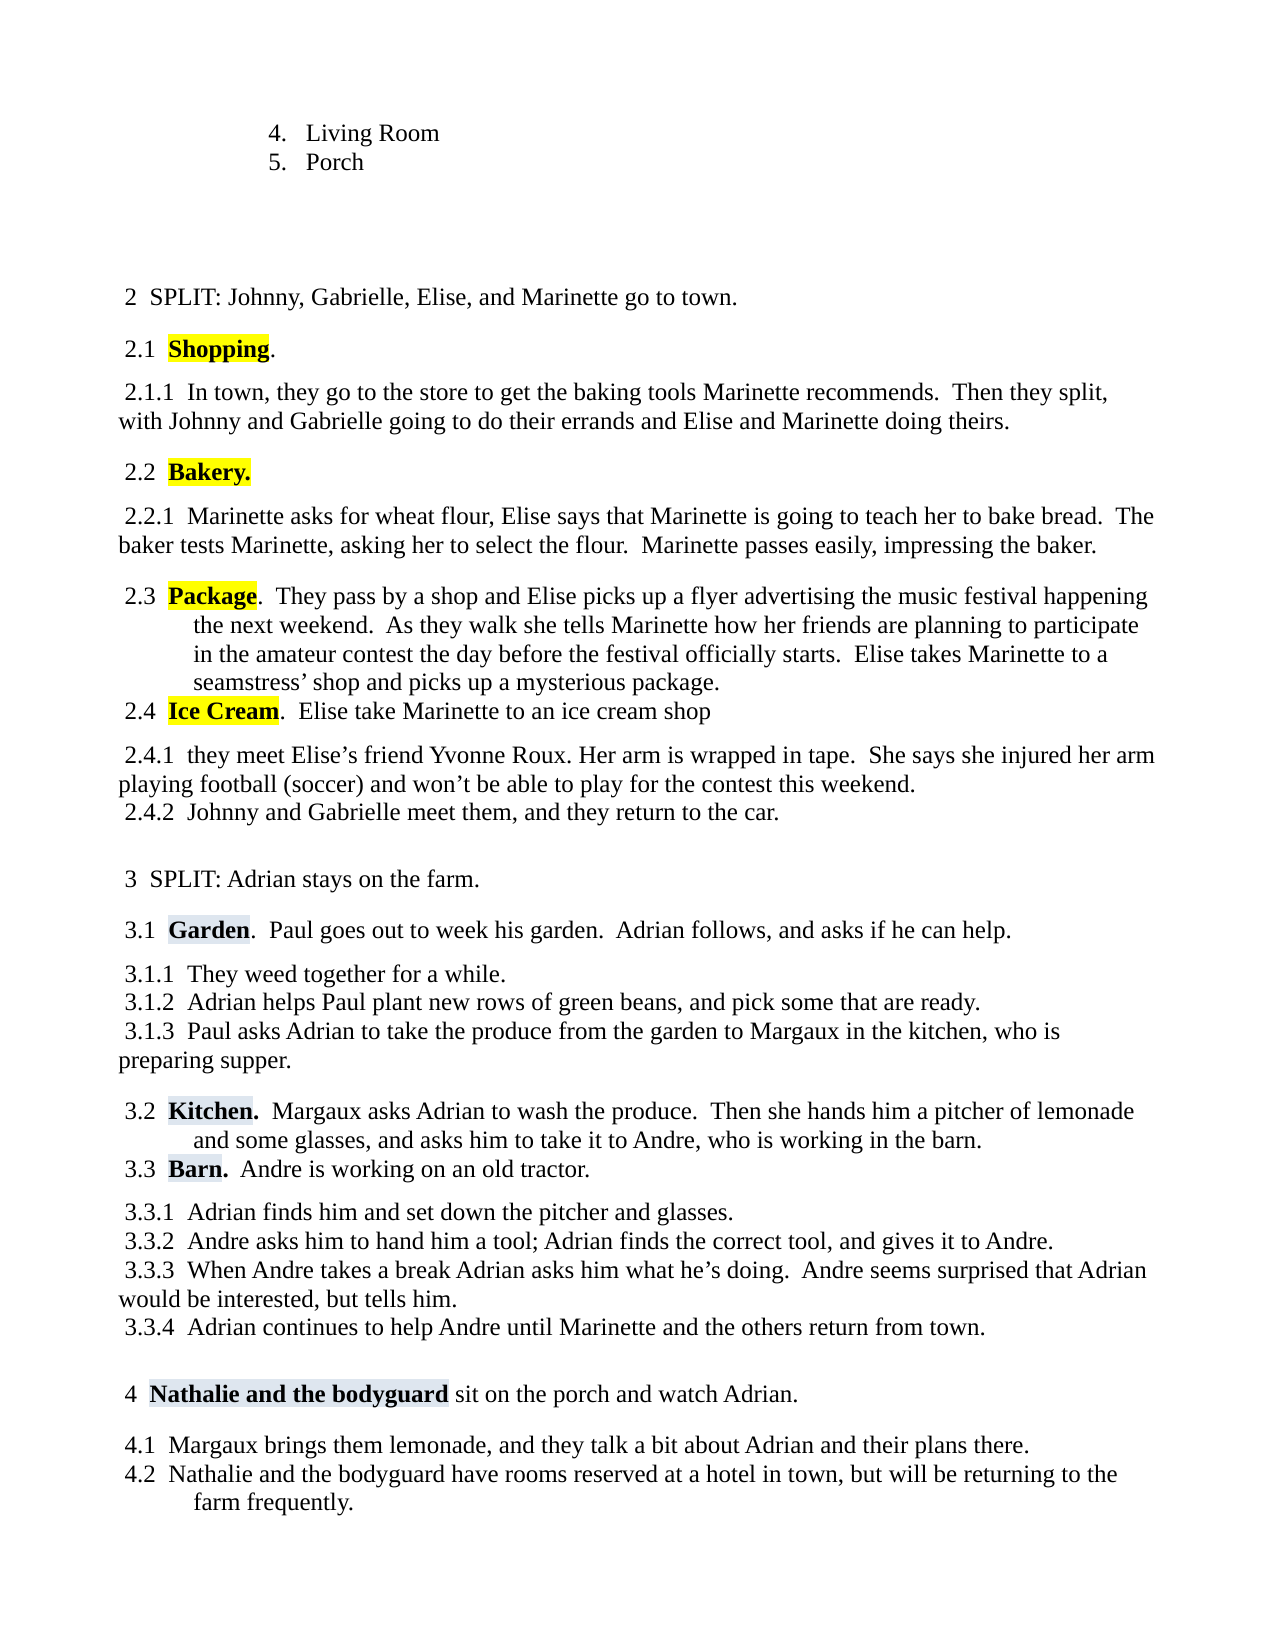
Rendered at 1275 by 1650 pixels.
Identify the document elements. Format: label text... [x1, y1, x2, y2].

subtitle In town, they go to the store to get the baking tools Marinette recommends. Then they split, with Johnny and Gabrielle going to do their errands and Elise and Marinette doing theirs. [118, 377, 1157, 435]
subtitle Kitchen. Margaux asks Adrian to wash the produce. Then she hands him a pitcher of lemonade and some glasses, and asks him to take it to Andre, who is working in the barn. [118, 1096, 1157, 1154]
subtitle Barn. Andre is working on an old tractor. [118, 1154, 1157, 1182]
subtitle Nathalie and the bodyguard sit on the porch and watch Adrian. [118, 1379, 1157, 1407]
subtitle Adrian continues to help Andre until Marinette and the others return from town. [118, 1312, 1157, 1341]
subtitle Garden. Paul goes out to week his garden. Adrian follows, and asks if he can help. [118, 915, 1157, 944]
subtitle SPLIT: Adrian stays on the farm. [118, 864, 1157, 892]
text 5. Porch [268, 147, 1157, 176]
subtitle Paul asks Adrian to take the produce from the garden to Margaux in the kitchen, who is preparing supper. [118, 1016, 1157, 1074]
subtitle They weed together for a while. [118, 959, 1157, 987]
subtitle Shopping. [118, 334, 1157, 362]
subtitle Adrian helps Paul plant new rows of green beans, and pick some that are ready. [118, 987, 1157, 1016]
subtitle Andre asks him to hand him a tool; Adrian finds the correct tool, and gives it to Andre. [118, 1226, 1157, 1255]
subtitle Ice Cream. Elise take Marinette to an ice cream shop [118, 696, 1157, 725]
subtitle Nathalie and the bodyguard have rooms reserved at a hotel in town, but will be returning to the farm frequently. [118, 1459, 1157, 1516]
subtitle Marinette asks for wheat flour, Elise says that Marinette is going to teach her to bake bread. The baker tests Marinette, asking her to select the flour. Marinette passes easily, impressing the baker. [118, 501, 1157, 559]
subtitle Package. They pass by a shop and Elise picks up a flyer advertising the music festival happening the next weekend. As they walk she tells Marinette how her friends are planning to participate in the amateur contest the day before the festival officially starts. Elise takes Marinette to a seamstress’ shop and picks up a mysterious package. [118, 581, 1157, 696]
subtitle When Andre takes a break Adrian asks him what he’s doing. Andre seems surprised that Adrian would be interested, but tells him. [118, 1255, 1157, 1312]
text 4. Living Room [268, 118, 1157, 147]
subtitle Johnny and Gabrielle meet them, and they return to the car. [118, 797, 1157, 826]
subtitle SPLIT: Johnny, Gabrielle, Elise, and Marinette go to town. [118, 282, 1157, 311]
subtitle Adrian finds him and set down the pitcher and glasses. [118, 1197, 1157, 1226]
subtitle Bakery. [118, 457, 1157, 486]
subtitle they meet Elise’s friend Yvonne Roux. Her arm is wrapped in tape. She says she injured her arm playing football (soccer) and won’t be able to play for the contest this weekend. [118, 740, 1157, 797]
subtitle Margaux brings them lemonade, and they talk a bit about Adrian and their plans there. [118, 1430, 1157, 1459]
